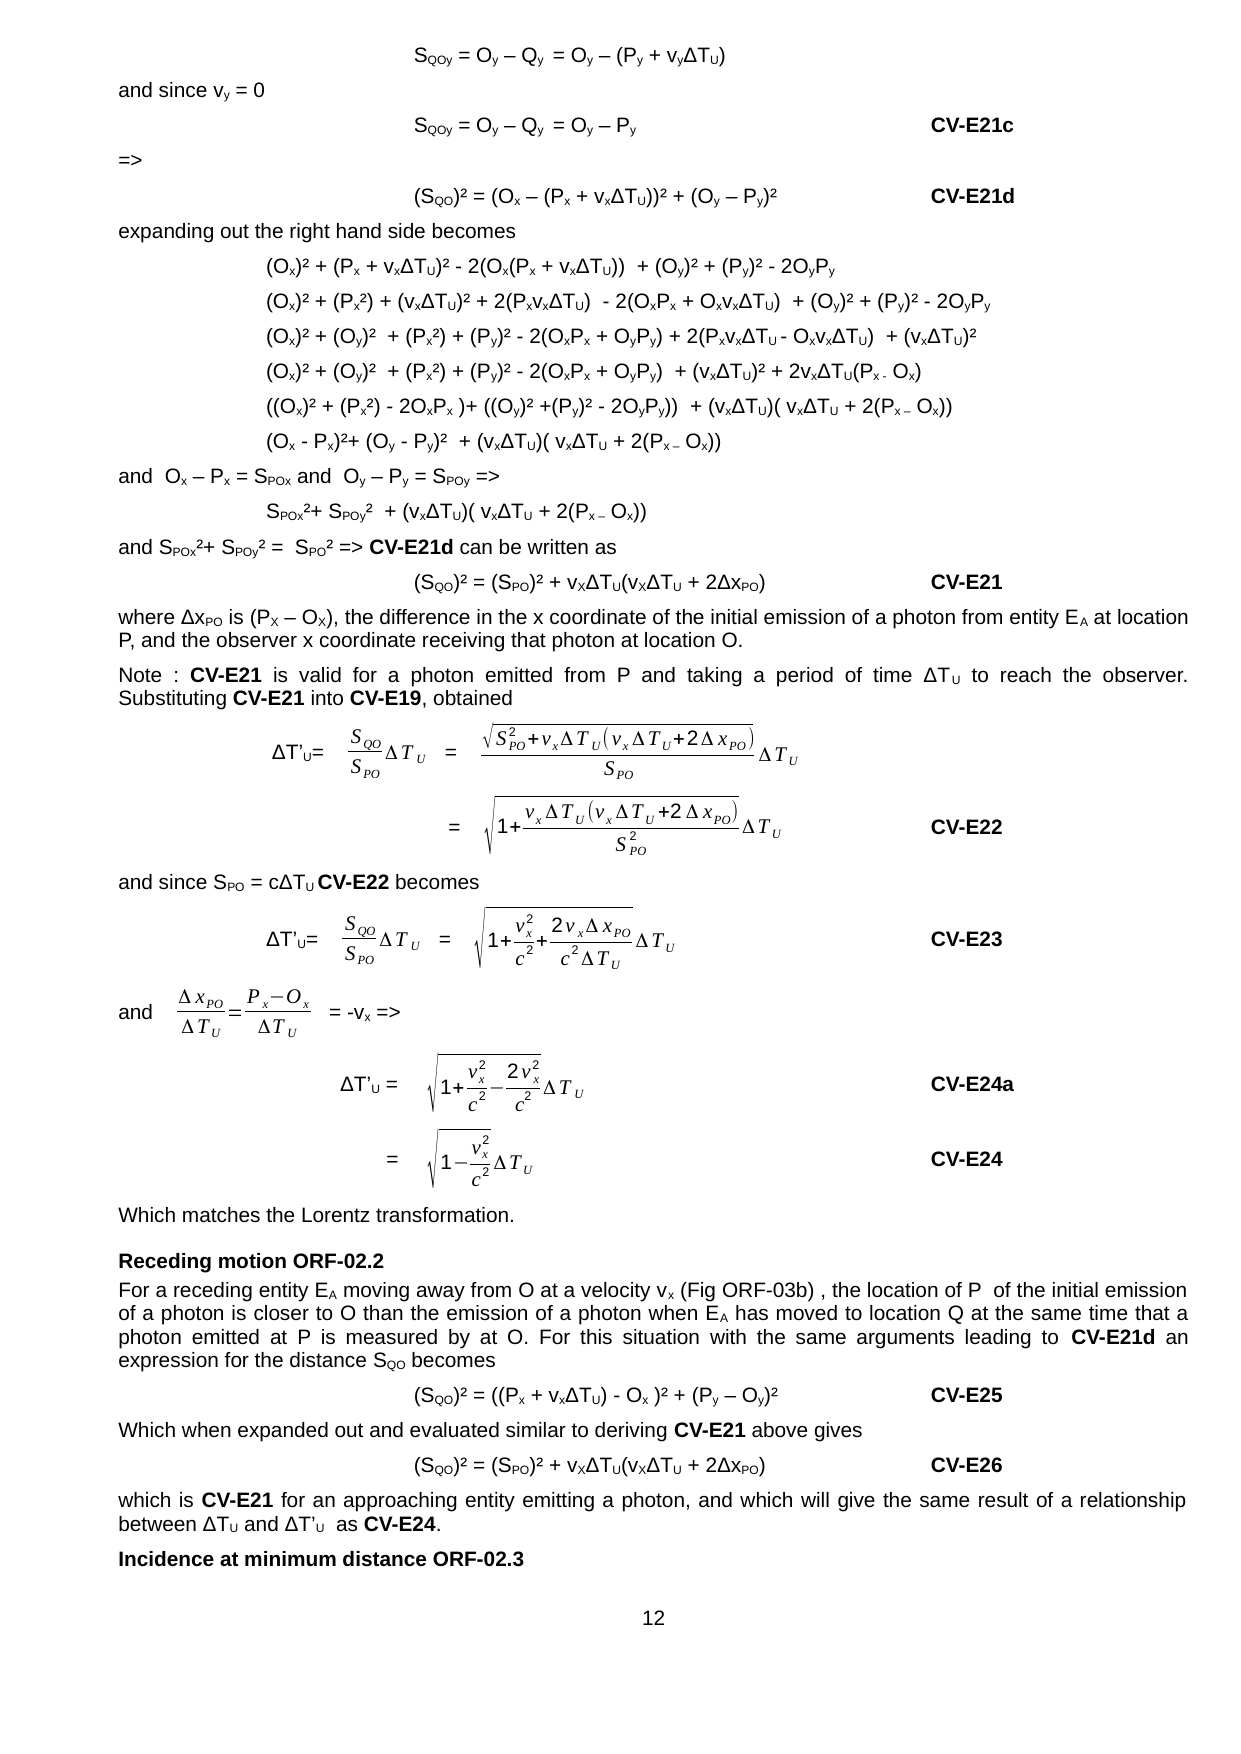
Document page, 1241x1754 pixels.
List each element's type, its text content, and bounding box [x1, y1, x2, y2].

text Which matches the Lorentz transformation. [118, 1203, 1188, 1226]
text and since SPO = cΔTU CV-E22 becomes [118, 871, 1188, 894]
text and since vy = 0 [118, 79, 1188, 102]
text For a receding entity EA moving away from O at a velocity vx (Fig ORF-03b) , the location of P of the initial emission of a photon is closer to O than the emission of a photon when EA has moved to location Q at the same time that a photon emitted at P is measured by at O. For this situation with the same arguments leading to CV-E21d an expression for the distance SQO becomes [118, 1279, 1188, 1372]
text which is CV-E21 for an approaching entity emitting a photon, and which will give the same result of a relationship between ΔTU and ΔT’U as CV-E24. [118, 1489, 1188, 1535]
text (SQO)² = (SPO)² + vXΔTU(vXΔTU + 2ΔxPO) CV-E21 [118, 570, 1188, 593]
text and = -vx => [118, 985, 1188, 1040]
text where ΔxPO is (PX – OX), the difference in the x coordinate of the initial emission of a photon from entity EA at location P, and the observer x coordinate receiving that photon at location O. [118, 605, 1188, 652]
text and SPOx²+ SPOy² = SPO² => CV-E21d can be written as [118, 535, 1188, 558]
text SQOy = Oy – Qy = Oy – (Py + vyΔTU) [118, 44, 1188, 67]
text and Ox – Px = SPOx and Oy – Py = SPOy => [118, 465, 1188, 488]
text expanding out the right hand side becomes [118, 219, 1188, 242]
text (SQO)² = (Ox – (Px + vxΔTU))² + (Oy – Py)² CV-E21d [118, 184, 1188, 207]
text Incidence at minimum distance ORF-02.3 [118, 1547, 1188, 1570]
text ΔT’U= = [118, 722, 1188, 783]
text (Ox)² + (Px + vxΔTU)² - 2(Ox(Px + vxΔTU)) + (Oy)² + (Py)² - 2OyPy [118, 254, 1188, 278]
text (Ox - Px)²+ (Oy - Py)² + (vxΔTU)( vxΔTU + 2(Px – Ox)) [118, 430, 1188, 453]
text = CV-E24 [118, 1128, 1188, 1191]
text ((Ox)² + (Px²) - 2OxPx )+ ((Oy)² +(Py)² - 2OyPy)) + (vxΔTU)( vxΔTU + 2(Px – Ox)) [118, 395, 1188, 418]
text = CV-E22 [118, 795, 1188, 859]
text SQOy = Oy – Qy = Oy – Py CV-E21c [118, 114, 1188, 137]
text Receding motion ORF-02.2 [118, 1249, 1188, 1273]
text Which when expanded out and evaluated similar to deriving CV-E21 above gives [118, 1419, 1188, 1442]
text ΔT’U= = CV-E23 [118, 906, 1188, 973]
text Note : CV-E21 is valid for a photon emitted from P and taking a period of time ΔTU to reach the observer. Substituting CV-E21 into CV-E19, obtained [118, 664, 1188, 710]
text (SQO)² = ((Px + vxΔTU) - Ox )² + (Py – Oy)² CV-E25 [118, 1383, 1188, 1407]
text (Ox)² + (Px²) + (vxΔTU)² + 2(PxvxΔTU) - 2(OxPx + OxvxΔTU) + (Oy)² + (Py)² - 2OyPy [118, 289, 1188, 313]
text (Ox)² + (Oy)² + (Px²) + (Py)² - 2(OxPx + OyPy) + (vxΔTU)² + 2vxΔTU(Px - Ox) [118, 360, 1188, 383]
text ΔT’U = CV-E24a [118, 1052, 1188, 1116]
text (Ox)² + (Oy)² + (Px²) + (Py)² - 2(OxPx + OyPy) + 2(PxvxΔTU - OxvxΔTU) + (vxΔTU)² [118, 324, 1188, 348]
text => [118, 149, 1188, 172]
text (SQO)² = (SPO)² + vXΔTU(vXΔTU + 2ΔxPO) CV-E26 [118, 1454, 1188, 1477]
text SPOx²+ SPOy² + (vxΔTU)( vxΔTU + 2(Px – Ox)) [118, 500, 1188, 523]
